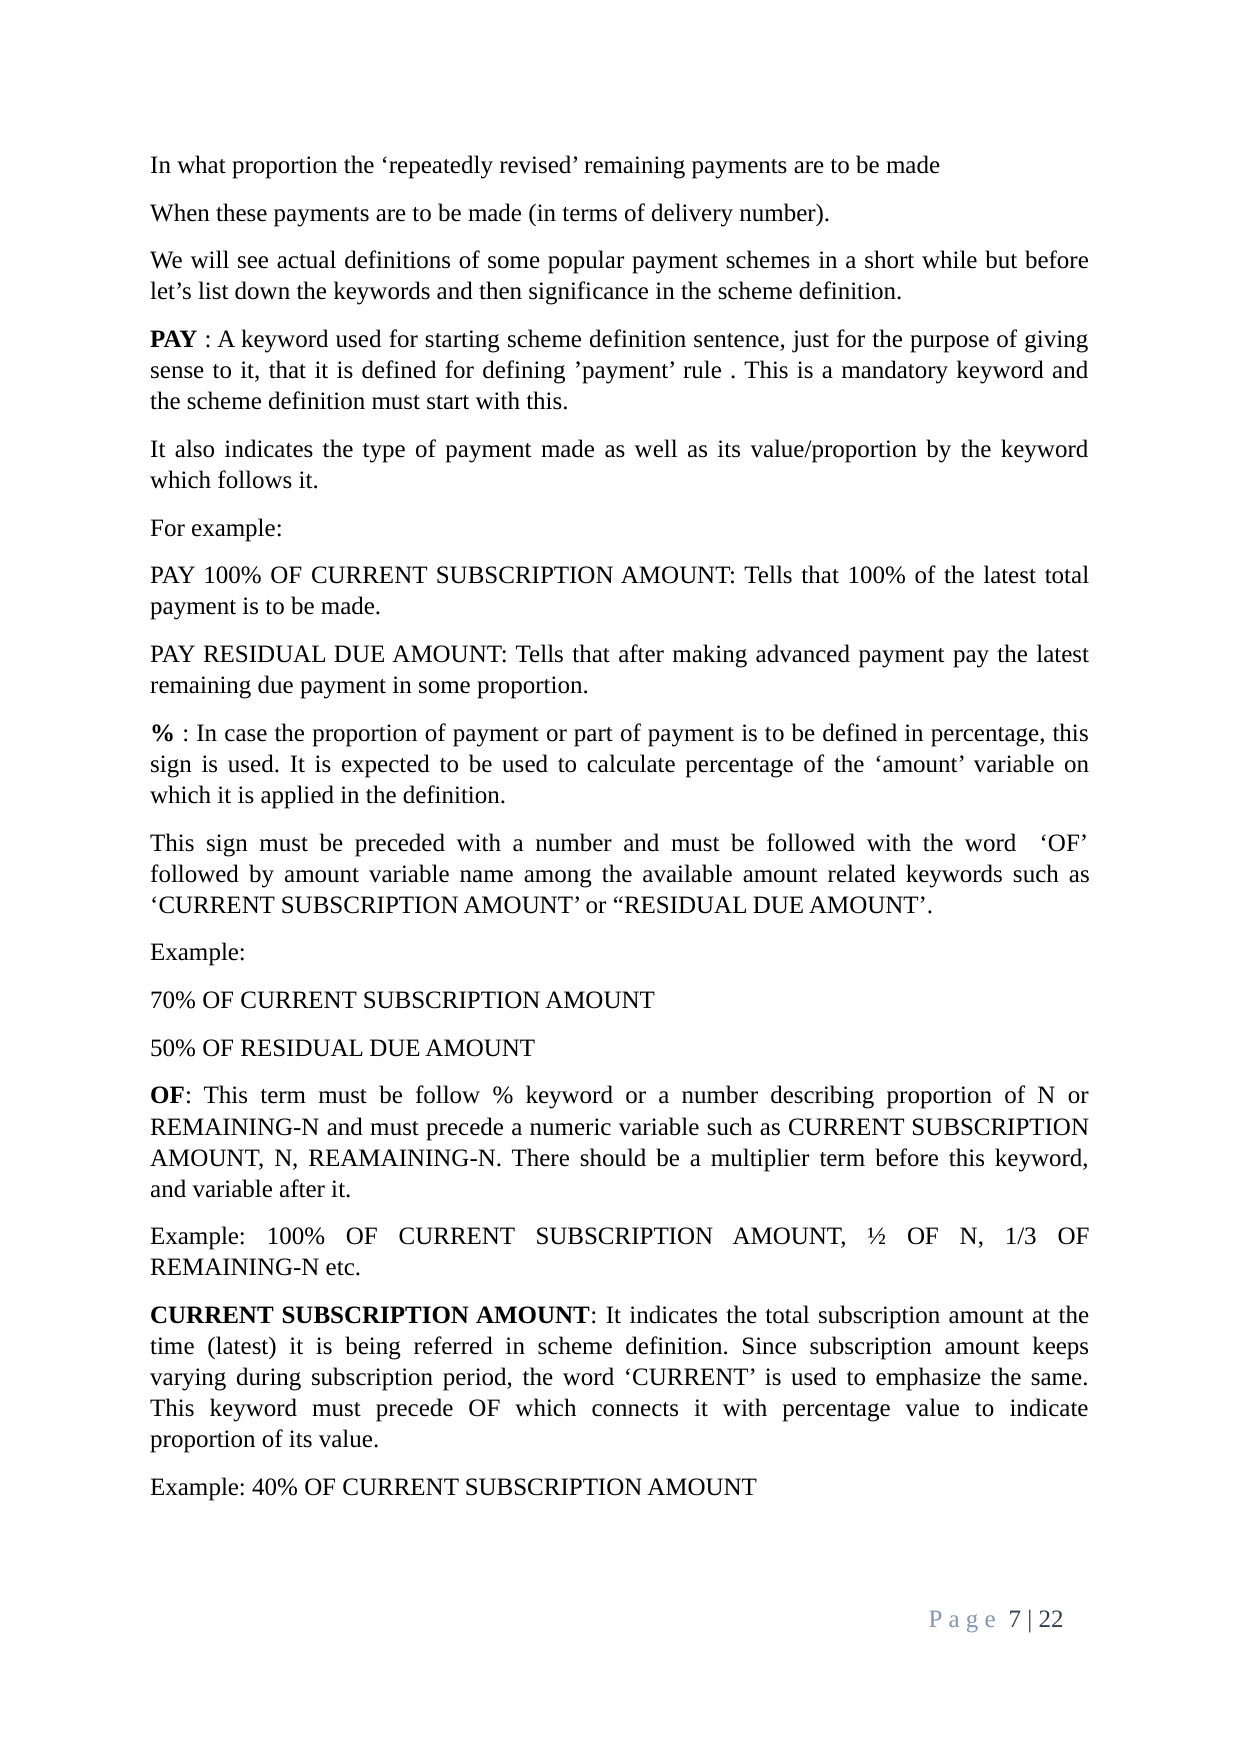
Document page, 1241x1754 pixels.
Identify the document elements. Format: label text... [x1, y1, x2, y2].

text Example: 40% OF CURRENT SUBSCRIPTION AMOUNT [150, 1472, 1090, 1501]
text Example: 100% OF CURRENT SUBSCRIPTION AMOUNT, ½ OF N, 1/3 OF REMAINING-N etc. [150, 1221, 1090, 1281]
text PAY 100% OF CURRENT SUBSCRIPTION AMOUNT: Tells that 100% of the latest total payment is to be made. [150, 560, 1090, 620]
text In what proportion the ‘repeatedly revised’ remaining payments are to be made [150, 150, 1090, 179]
text We will see actual definitions of some popular payment schemes in a short while but before let’s list down the keywords and then significance in the scheme definition. [150, 245, 1090, 305]
text PAY RESIDUAL DUE AMOUNT: Tells that after making advanced payment pay the latest remaining due payment in some proportion. [150, 639, 1090, 699]
text PAY : A keyword used for starting scheme definition sentence, just for the purpose of giving sense to it, that it is defined for defining ’payment’ rule . This is a mandatory keyword and the scheme definition must start with this. [150, 324, 1090, 415]
text Example: [150, 937, 1090, 966]
text 50% OF RESIDUAL DUE AMOUNT [150, 1033, 1090, 1062]
text 70% OF CURRENT SUBSCRIPTION AMOUNT [150, 985, 1090, 1014]
text OF: This term must be follow % keyword or a number describing proportion of N or REMAINING-N and must precede a numeric variable such as CURRENT SUBSCRIPTION AMOUNT, N, REAMAINING-N. There should be a multiplier term before this keyword, and variable after it. [150, 1081, 1090, 1202]
text This sign must be preceded with a number and must be followed with the word ‘OF’ followed by amount variable name among the available amount related keywords such as ‘CURRENT SUBSCRIPTION AMOUNT’ or “RESIDUAL DUE AMOUNT’. [150, 828, 1090, 918]
text When these payments are to be made (in terms of delivery number). [150, 198, 1090, 226]
text For example: [150, 513, 1090, 541]
text It also indicates the type of payment made as well as its value/proportion by the keyword which follows it. [150, 434, 1090, 494]
text CURRENT SUBSCRIPTION AMOUNT: It indicates the total subscription amount at the time (latest) it is being referred in scheme definition. Since subscription amount keeps varying during subscription period, the word ‘CURRENT’ is used to emphasize the same. This keyword must precede OF which connects it with percentage value to indicate proportion of its value. [150, 1300, 1090, 1453]
text % : In case the proportion of payment or part of payment is to be defined in percentage, this sign is used. It is expected to be used to calculate percentage of the ‘amount’ variable on which it is applied in the definition. [150, 718, 1090, 809]
